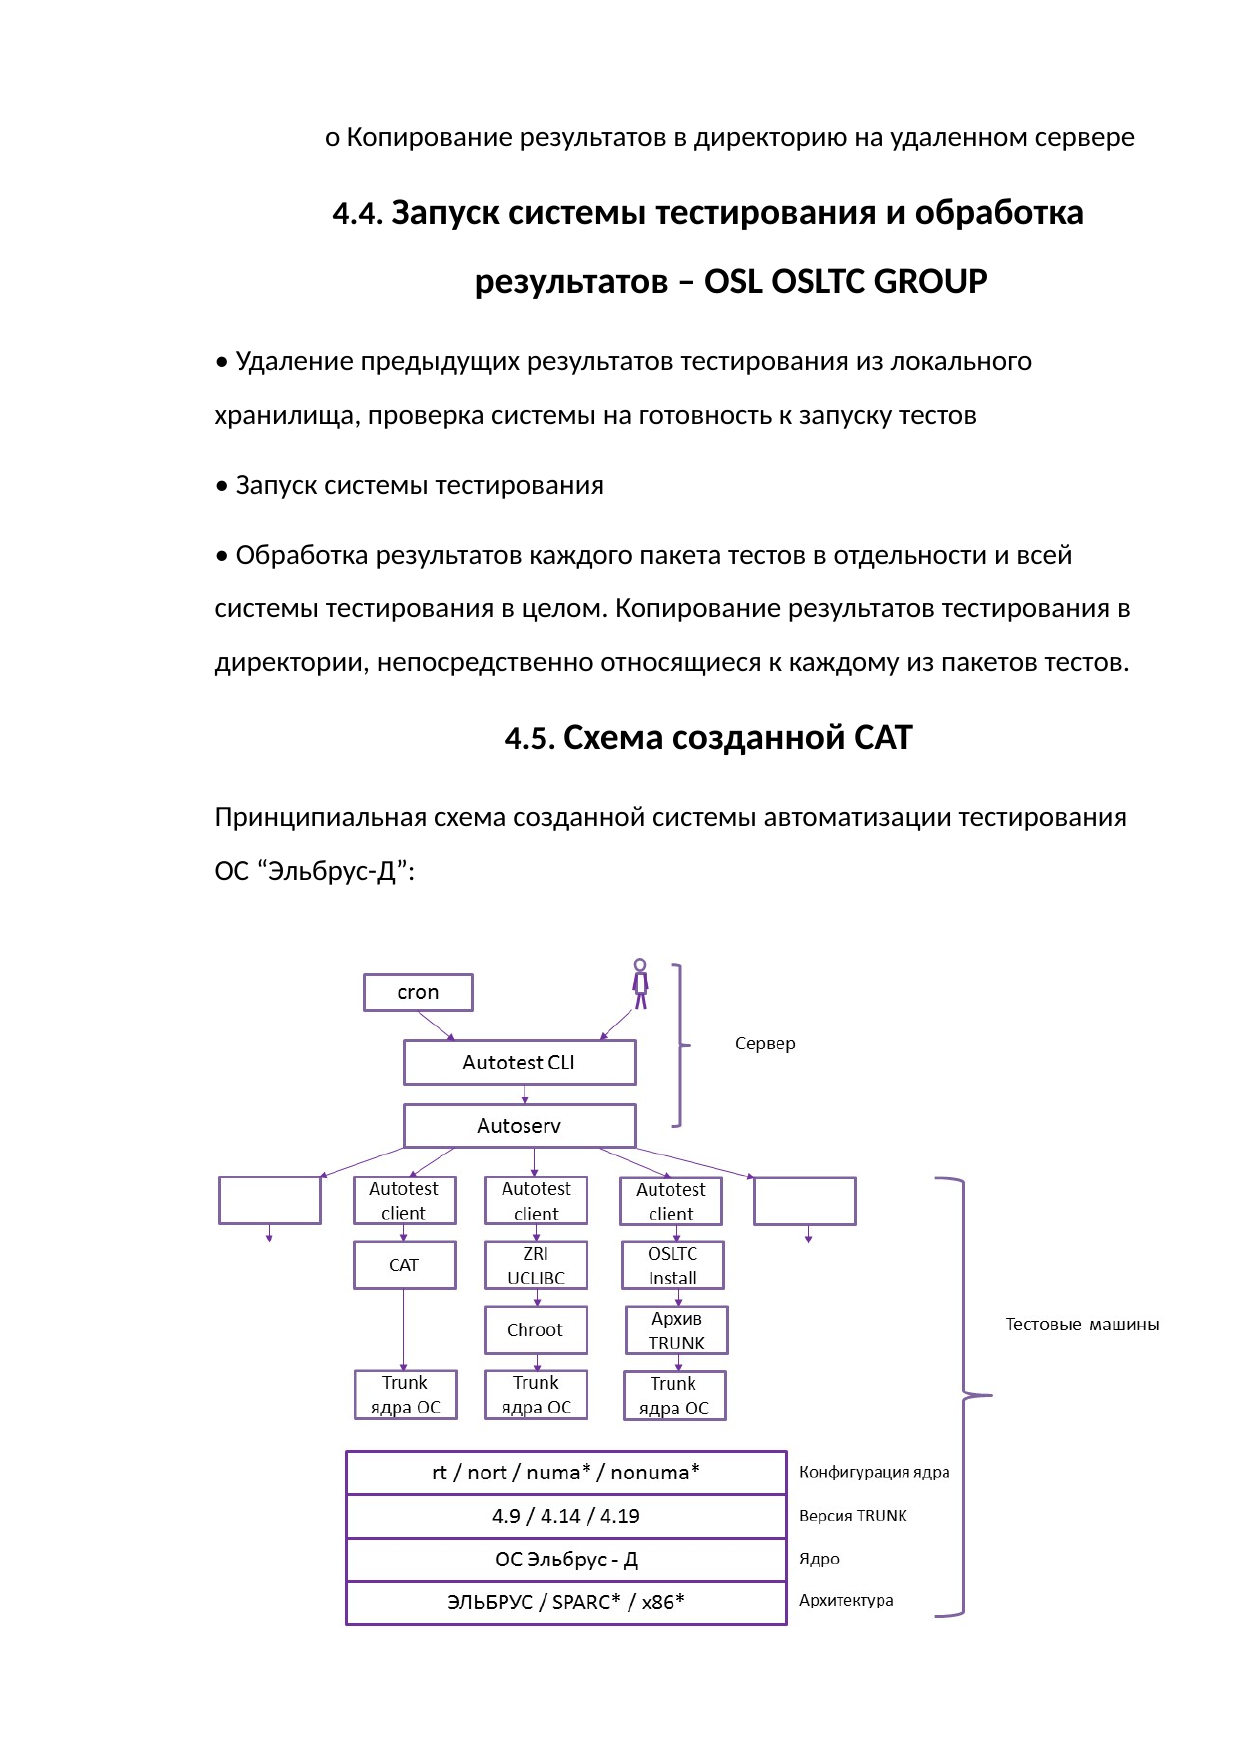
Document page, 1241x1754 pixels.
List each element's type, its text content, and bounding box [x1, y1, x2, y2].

picture [19, 940, 1240, 1628]
list Запуск системы тестирования и обработка результатов – OSL OSLTC GROUP [266, 188, 1152, 303]
text o Копирование результатов в директорию на удаленном сервере [214, 118, 1152, 154]
text • Обработка результатов каждого пакета тестов в отдельности и всей системы тестирования в целом. Копирование результатов тестирования в директории, непосредственно относящиеся к каждому из пакетов тестов. [214, 536, 1152, 678]
text • Запуск системы тестирования [214, 466, 1152, 502]
list Схема созданной САТ [266, 713, 1152, 759]
text Принципиальная схема созданной системы автоматизации тестирования ОС “Эльбрус-Д”: [214, 798, 1152, 887]
text • Удаление предыдущих результатов тестирования из локального хранилища, проверка системы на готовность к запуску тестов [214, 342, 1152, 431]
